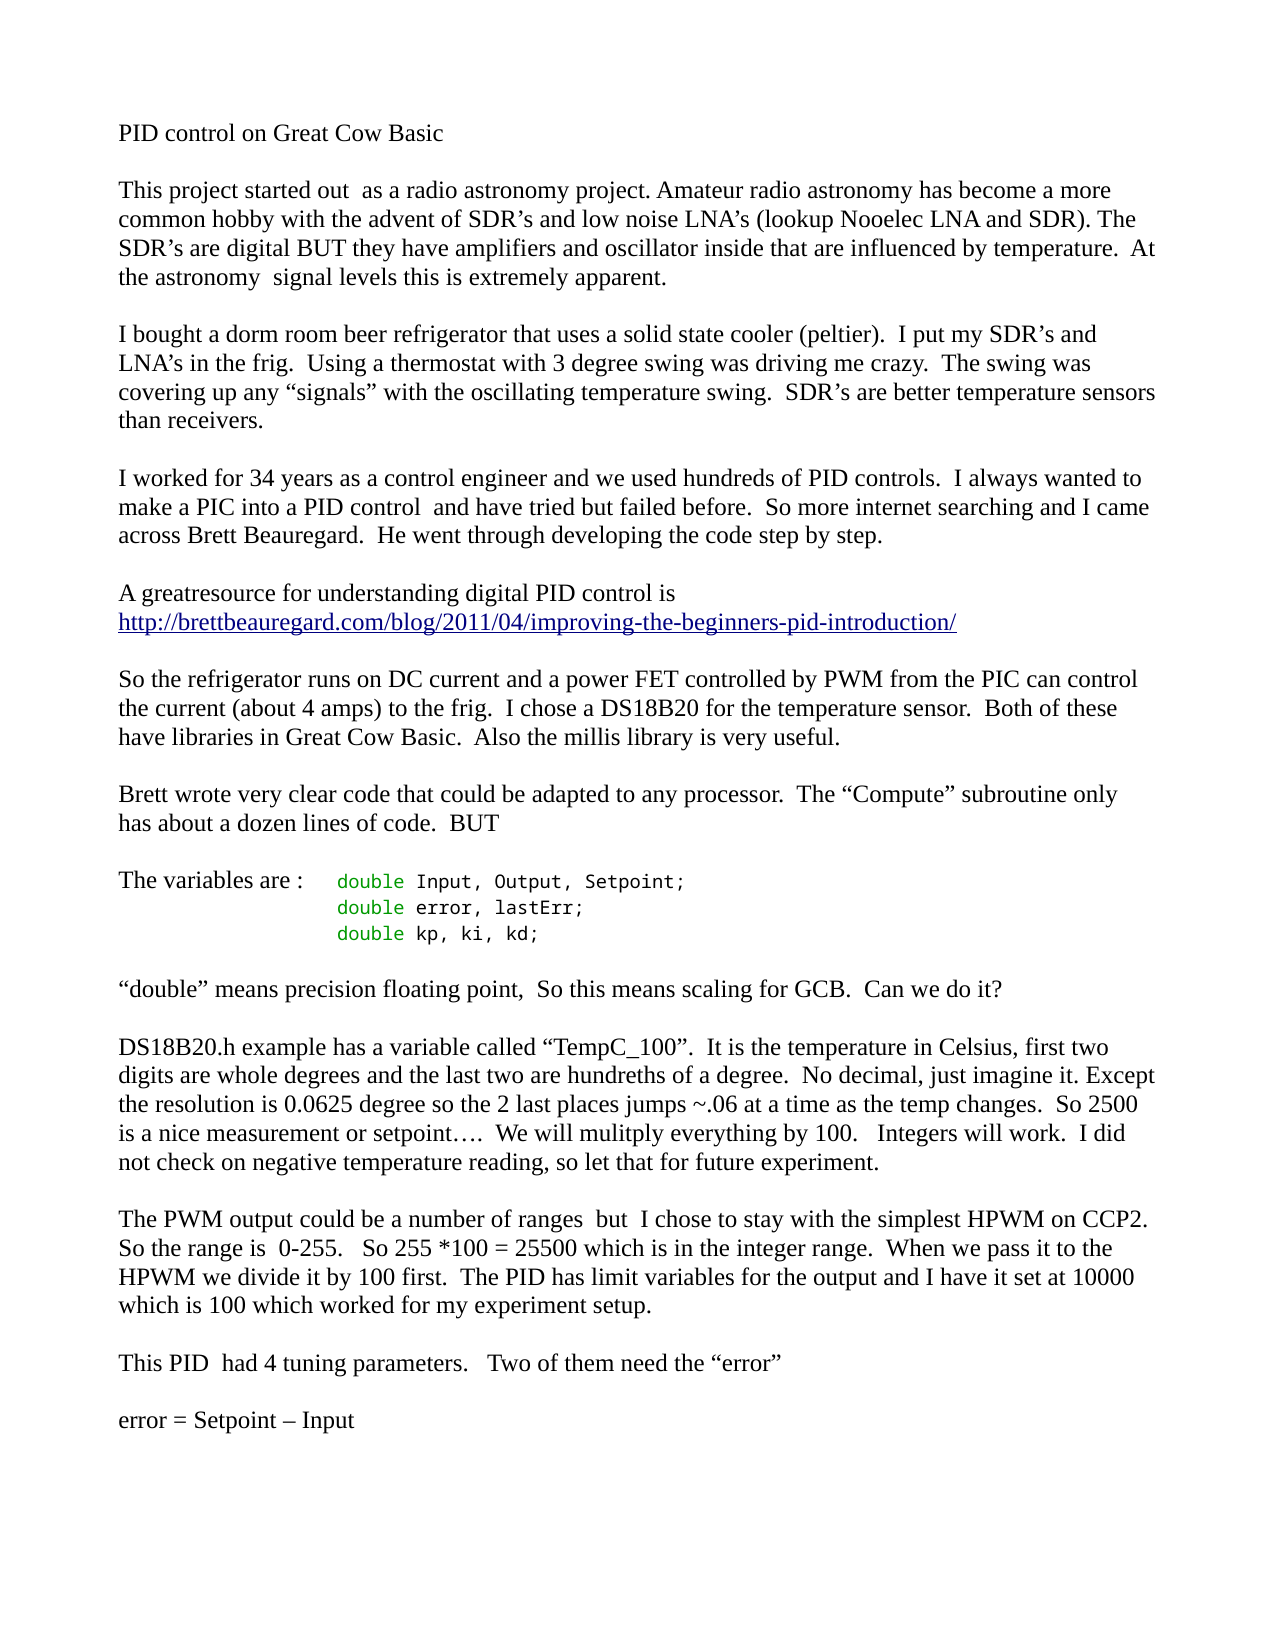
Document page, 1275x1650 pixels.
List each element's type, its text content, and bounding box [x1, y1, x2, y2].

text Brett wrote very clear code that could be adapted to any processor. The “Compute” subroutine only has about a dozen lines of code. BUT [118, 779, 1157, 837]
text I bought a dorm room beer refrigerator that uses a solid state cooler (peltier). I put my SDR’s and LNA’s in the frig. Using a thermostat with 3 degree swing was driving me crazy. The swing was covering up any “signals” with the oscillating temperature swing. SDR’s are better temperature sensors than receivers. [118, 319, 1157, 434]
text I worked for 34 years as a control engineer and we used hundreds of PID controls. I always wanted to make a PIC into a PID control and have tried but failed before. So more internet searching and I came across Brett Beauregard. He went through developing the code step by step. [118, 463, 1157, 549]
text The variables are : double Input, Output, Setpoint; [118, 866, 1157, 894]
text PID control on Great Cow Basic [118, 118, 1157, 147]
text A greatresource for understanding digital PID control is http://brettbeauregard.com/blog/2011/04/improving-the-beginners-pid-introduction/ [118, 578, 1157, 636]
text “double” means precision floating point, So this means scaling for GCB. Can we do it? [118, 974, 1157, 1003]
text This PID had 4 tuning parameters. Two of them need the “error” [118, 1348, 1157, 1377]
text double kp, ki, kd; [118, 920, 1157, 945]
text This project started out as a radio astronomy project. Amateur radio astronomy has become a more common hobby with the advent of SDR’s and low noise LNA’s (lookup Nooelec LNA and SDR). The SDR’s are digital BUT they have amplifiers and oscillator inside that are influenced by temperature. At the astronomy signal levels this is extremely apparent. [118, 176, 1157, 291]
text The PWM output could be a number of ranges but I chose to stay with the simplest HPWM on CCP2. So the range is 0-255. So 255 *100 = 25500 which is in the integer range. When we pass it to the HPWM we divide it by 100 first. The PID has limit variables for the output and I have it set at 10000 which is 100 which worked for my experiment setup. [118, 1204, 1157, 1319]
text error = Setpoint – Input [118, 1405, 1157, 1434]
text So the refrigerator runs on DC current and a power FET controlled by PWM from the PIC can control the current (about 4 amps) to the frig. I chose a DS18B20 for the temperature sensor. Both of these have libraries in Great Cow Basic. Also the millis library is very useful. [118, 664, 1157, 751]
text double error, lastErr; [118, 894, 1157, 920]
text DS18B20.h example has a variable called “TempC_100”. It is the temperature in Celsius, first two digits are whole degrees and the last two are hundreths of a degree. No decimal, just imagine it. Except the resolution is 0.0625 degree so the 2 last places jumps ~.06 at a time as the temp changes. So 2500 is a nice measurement or setpoint…. We will mulitply everything by 100. Integers will work. I did not check on negative temperature reading, so let that for future experiment. [118, 1032, 1157, 1175]
